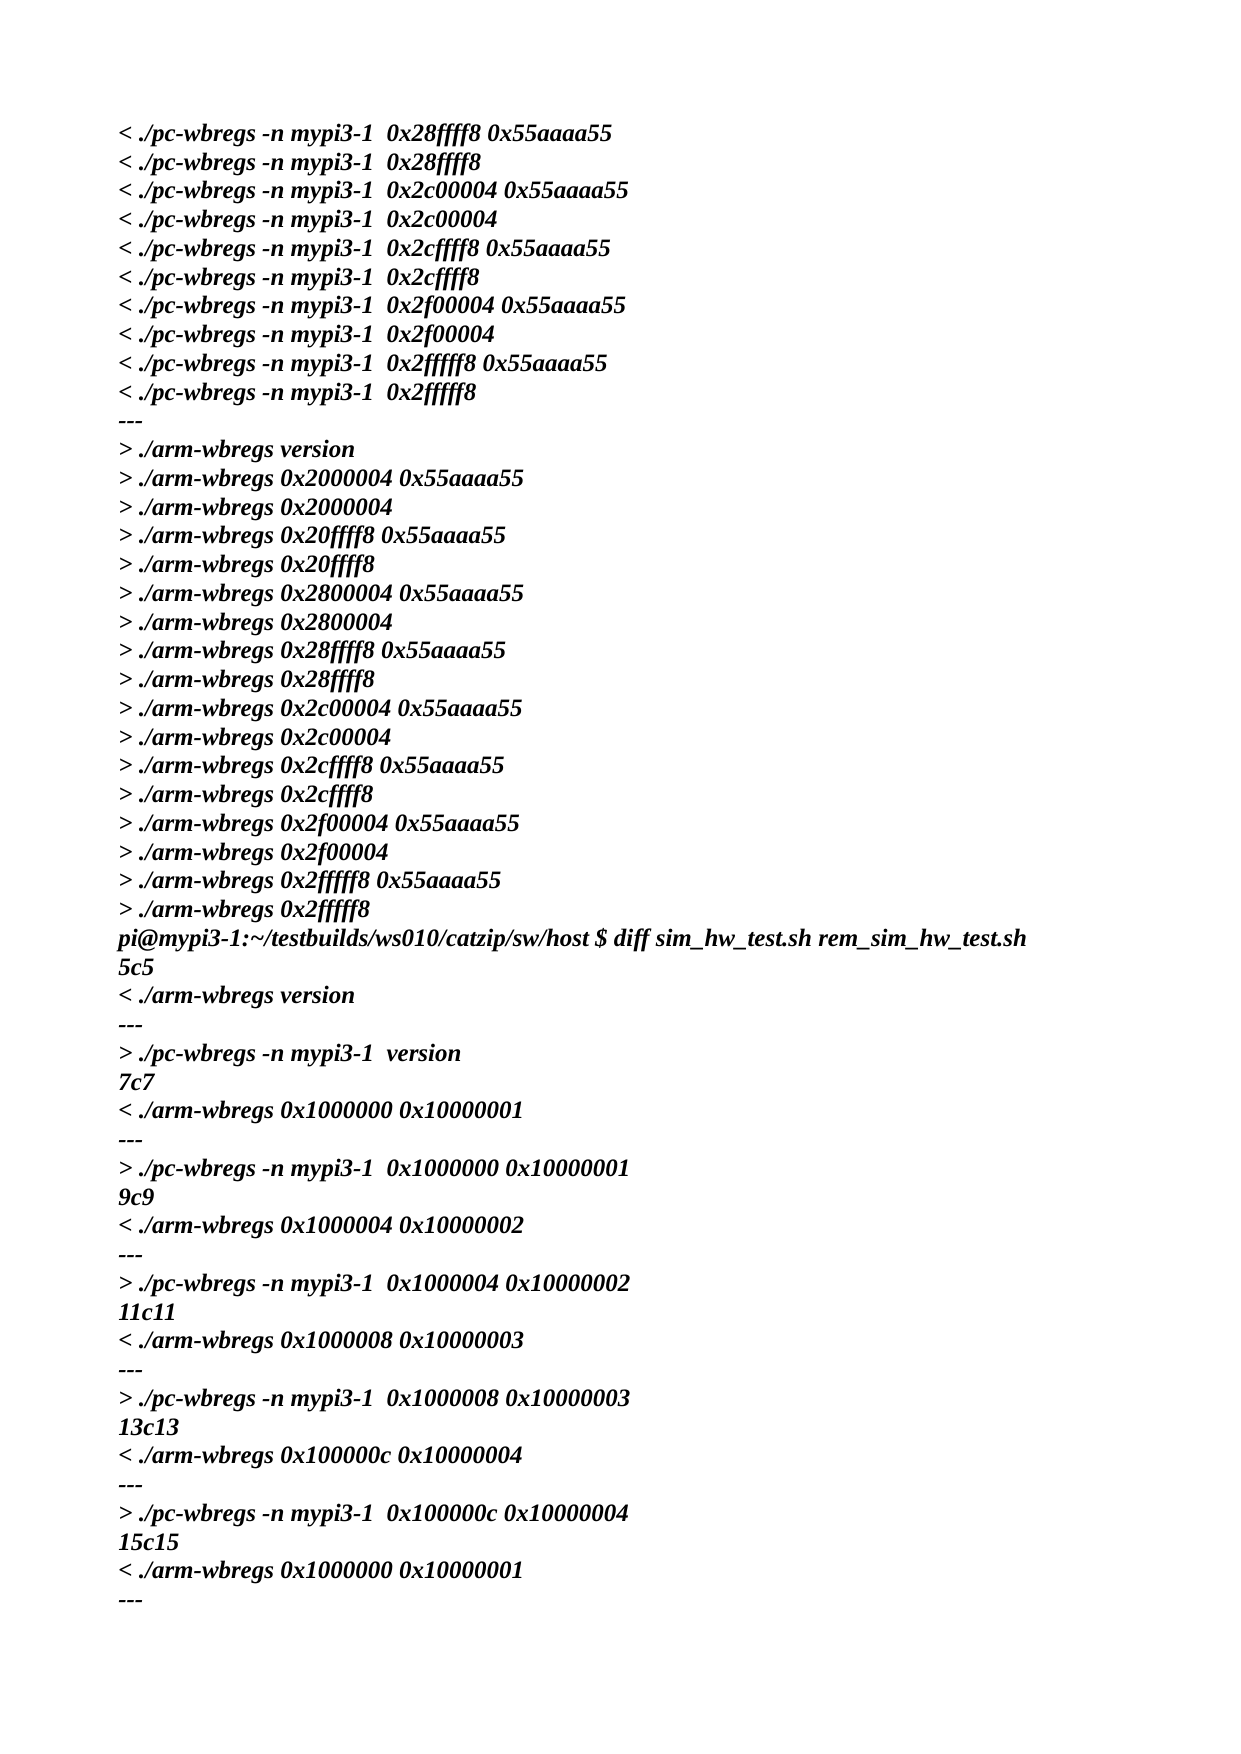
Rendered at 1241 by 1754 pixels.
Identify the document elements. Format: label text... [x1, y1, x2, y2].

text < ./pc-wbregs -n mypi3-1 0x2fffff8 0x55aaaa55 [118, 348, 1122, 377]
text < ./arm-wbregs 0x1000000 0x10000001 [118, 1556, 1122, 1584]
text < ./pc-wbregs -n mypi3-1 0x2c00004 0x55aaaa55 [118, 176, 1122, 204]
text < ./pc-wbregs -n mypi3-1 0x2f00004 0x55aaaa55 [118, 291, 1122, 319]
text > ./arm-wbregs 0x2c00004 0x55aaaa55 [118, 693, 1122, 722]
text > ./pc-wbregs -n mypi3-1 0x1000008 0x10000003 [118, 1383, 1122, 1412]
text < ./arm-wbregs 0x1000004 0x10000002 [118, 1211, 1122, 1239]
text > ./arm-wbregs 0x2800004 [118, 607, 1122, 636]
text > ./arm-wbregs 0x2cffff8 [118, 779, 1122, 808]
text > ./arm-wbregs 0x2f00004 0x55aaaa55 [118, 808, 1122, 837]
text < ./arm-wbregs 0x1000008 0x10000003 [118, 1326, 1122, 1354]
text --- [118, 1354, 1122, 1383]
text < ./pc-wbregs -n mypi3-1 0x2c00004 [118, 204, 1122, 233]
text 7c7 [118, 1067, 1122, 1096]
text --- [118, 406, 1122, 434]
text < ./pc-wbregs -n mypi3-1 0x2cffff8 0x55aaaa55 [118, 233, 1122, 262]
text --- [118, 1009, 1122, 1038]
text < ./pc-wbregs -n mypi3-1 0x28ffff8 0x55aaaa55 [118, 118, 1122, 147]
text > ./arm-wbregs 0x2fffff8 [118, 894, 1122, 923]
text > ./arm-wbregs 0x2800004 0x55aaaa55 [118, 578, 1122, 607]
text 13c13 [118, 1412, 1122, 1441]
text 15c15 [118, 1527, 1122, 1556]
text > ./arm-wbregs 0x2fffff8 0x55aaaa55 [118, 866, 1122, 894]
text --- [118, 1469, 1122, 1498]
text < ./pc-wbregs -n mypi3-1 0x28ffff8 [118, 147, 1122, 176]
text > ./arm-wbregs version [118, 434, 1122, 463]
text > ./arm-wbregs 0x28ffff8 [118, 664, 1122, 693]
text > ./arm-wbregs 0x20ffff8 0x55aaaa55 [118, 521, 1122, 549]
text < ./pc-wbregs -n mypi3-1 0x2f00004 [118, 319, 1122, 348]
text < ./pc-wbregs -n mypi3-1 0x2fffff8 [118, 377, 1122, 406]
text < ./arm-wbregs 0x1000000 0x10000001 [118, 1096, 1122, 1124]
text 9c9 [118, 1182, 1122, 1211]
text > ./arm-wbregs 0x2cffff8 0x55aaaa55 [118, 751, 1122, 779]
text > ./pc-wbregs -n mypi3-1 version [118, 1038, 1122, 1067]
text > ./pc-wbregs -n mypi3-1 0x1000000 0x10000001 [118, 1153, 1122, 1182]
text > ./arm-wbregs 0x28ffff8 0x55aaaa55 [118, 636, 1122, 664]
text --- [118, 1239, 1122, 1268]
text > ./arm-wbregs 0x2f00004 [118, 837, 1122, 866]
text < ./pc-wbregs -n mypi3-1 0x2cffff8 [118, 262, 1122, 291]
text 5c5 [118, 952, 1122, 981]
text > ./arm-wbregs 0x2c00004 [118, 722, 1122, 751]
text --- [118, 1584, 1122, 1613]
text < ./arm-wbregs 0x100000c 0x10000004 [118, 1441, 1122, 1469]
text > ./pc-wbregs -n mypi3-1 0x1000004 0x10000002 [118, 1268, 1122, 1297]
text > ./pc-wbregs -n mypi3-1 0x100000c 0x10000004 [118, 1498, 1122, 1527]
text > ./arm-wbregs 0x2000004 [118, 492, 1122, 521]
text > ./arm-wbregs 0x20ffff8 [118, 549, 1122, 578]
text < ./arm-wbregs version [118, 981, 1122, 1009]
text pi@mypi3-1:~/testbuilds/ws010/catzip/sw/host $ diff sim_hw_test.sh rem_sim_hw_test.sh [118, 923, 1122, 952]
text 11c11 [118, 1297, 1122, 1326]
text --- [118, 1124, 1122, 1153]
text > ./arm-wbregs 0x2000004 0x55aaaa55 [118, 463, 1122, 492]
